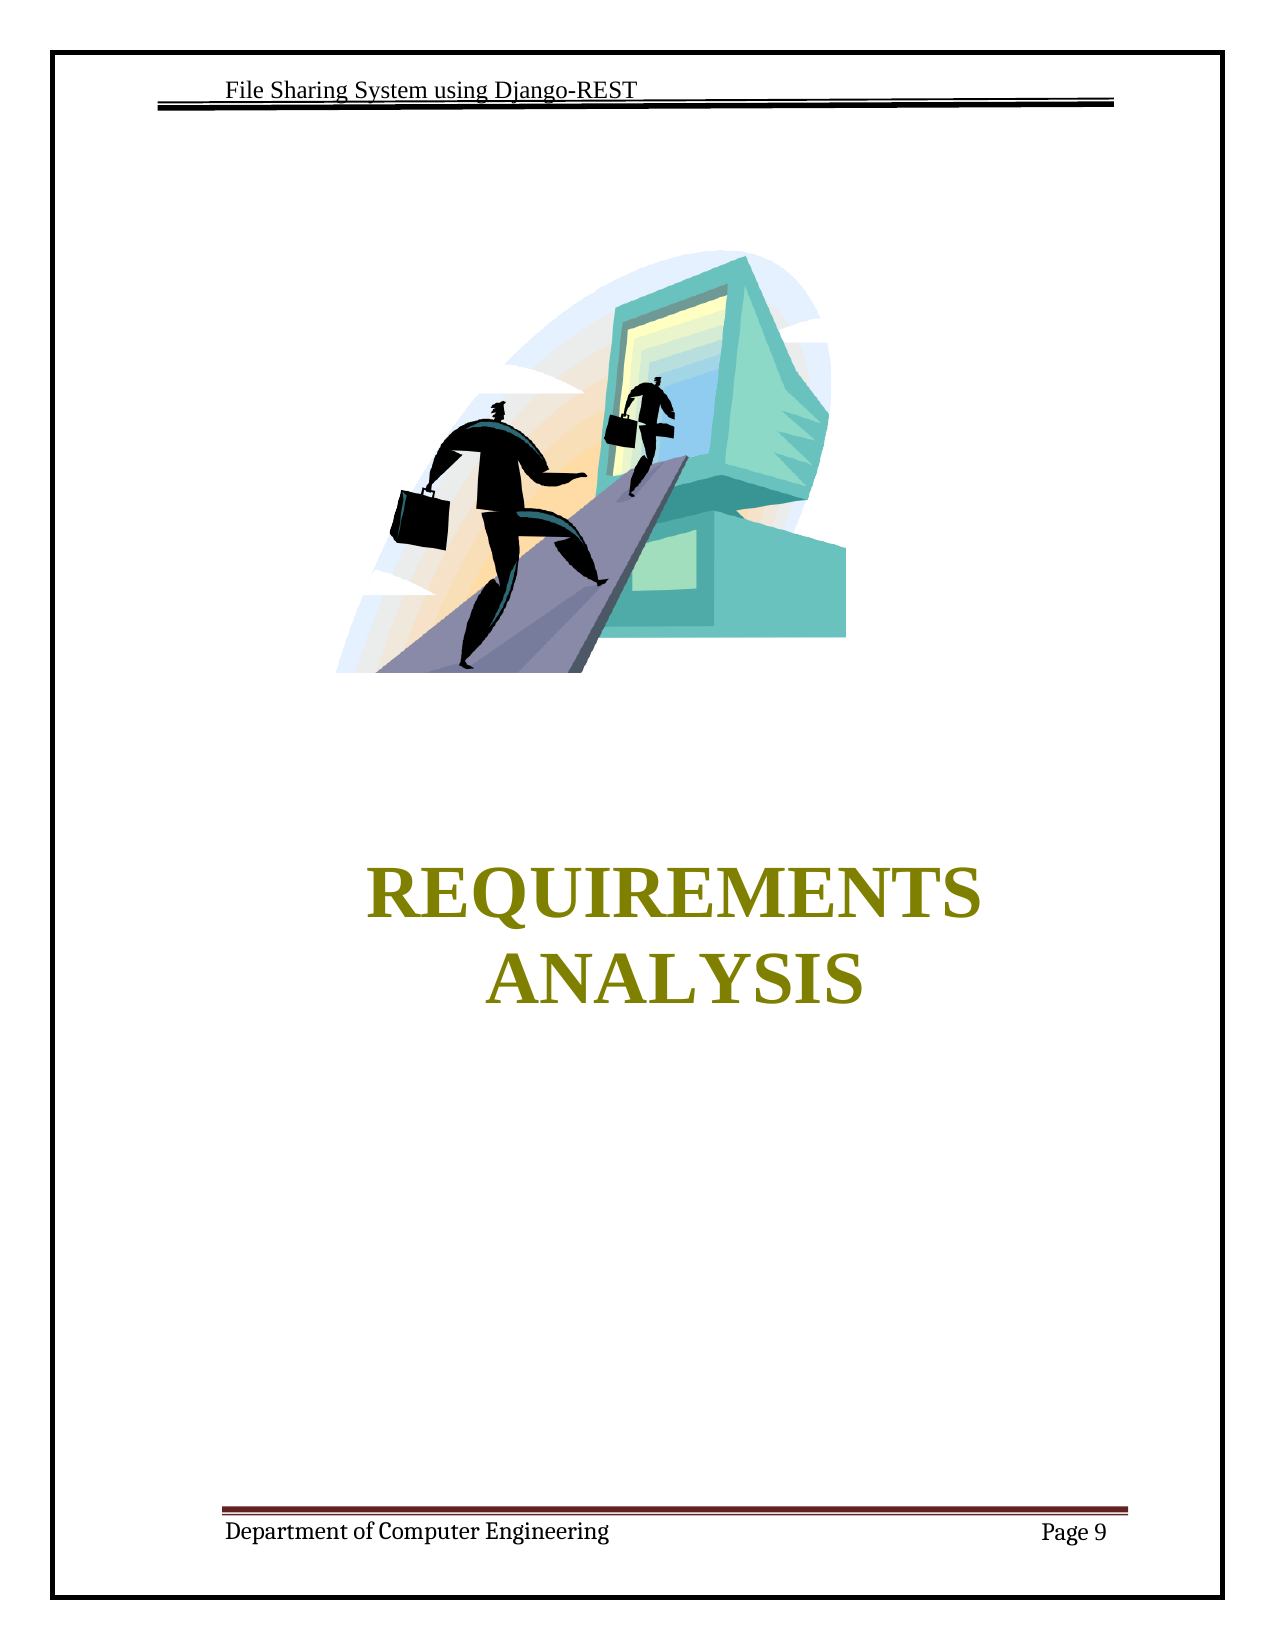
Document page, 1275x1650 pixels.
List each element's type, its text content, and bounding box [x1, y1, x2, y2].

picture [335, 250, 849, 673]
text File Sharing System using Django-REST [225, 75, 1148, 104]
subtitle REQUIREMENTS ANALYSIS [366, 847, 985, 1019]
